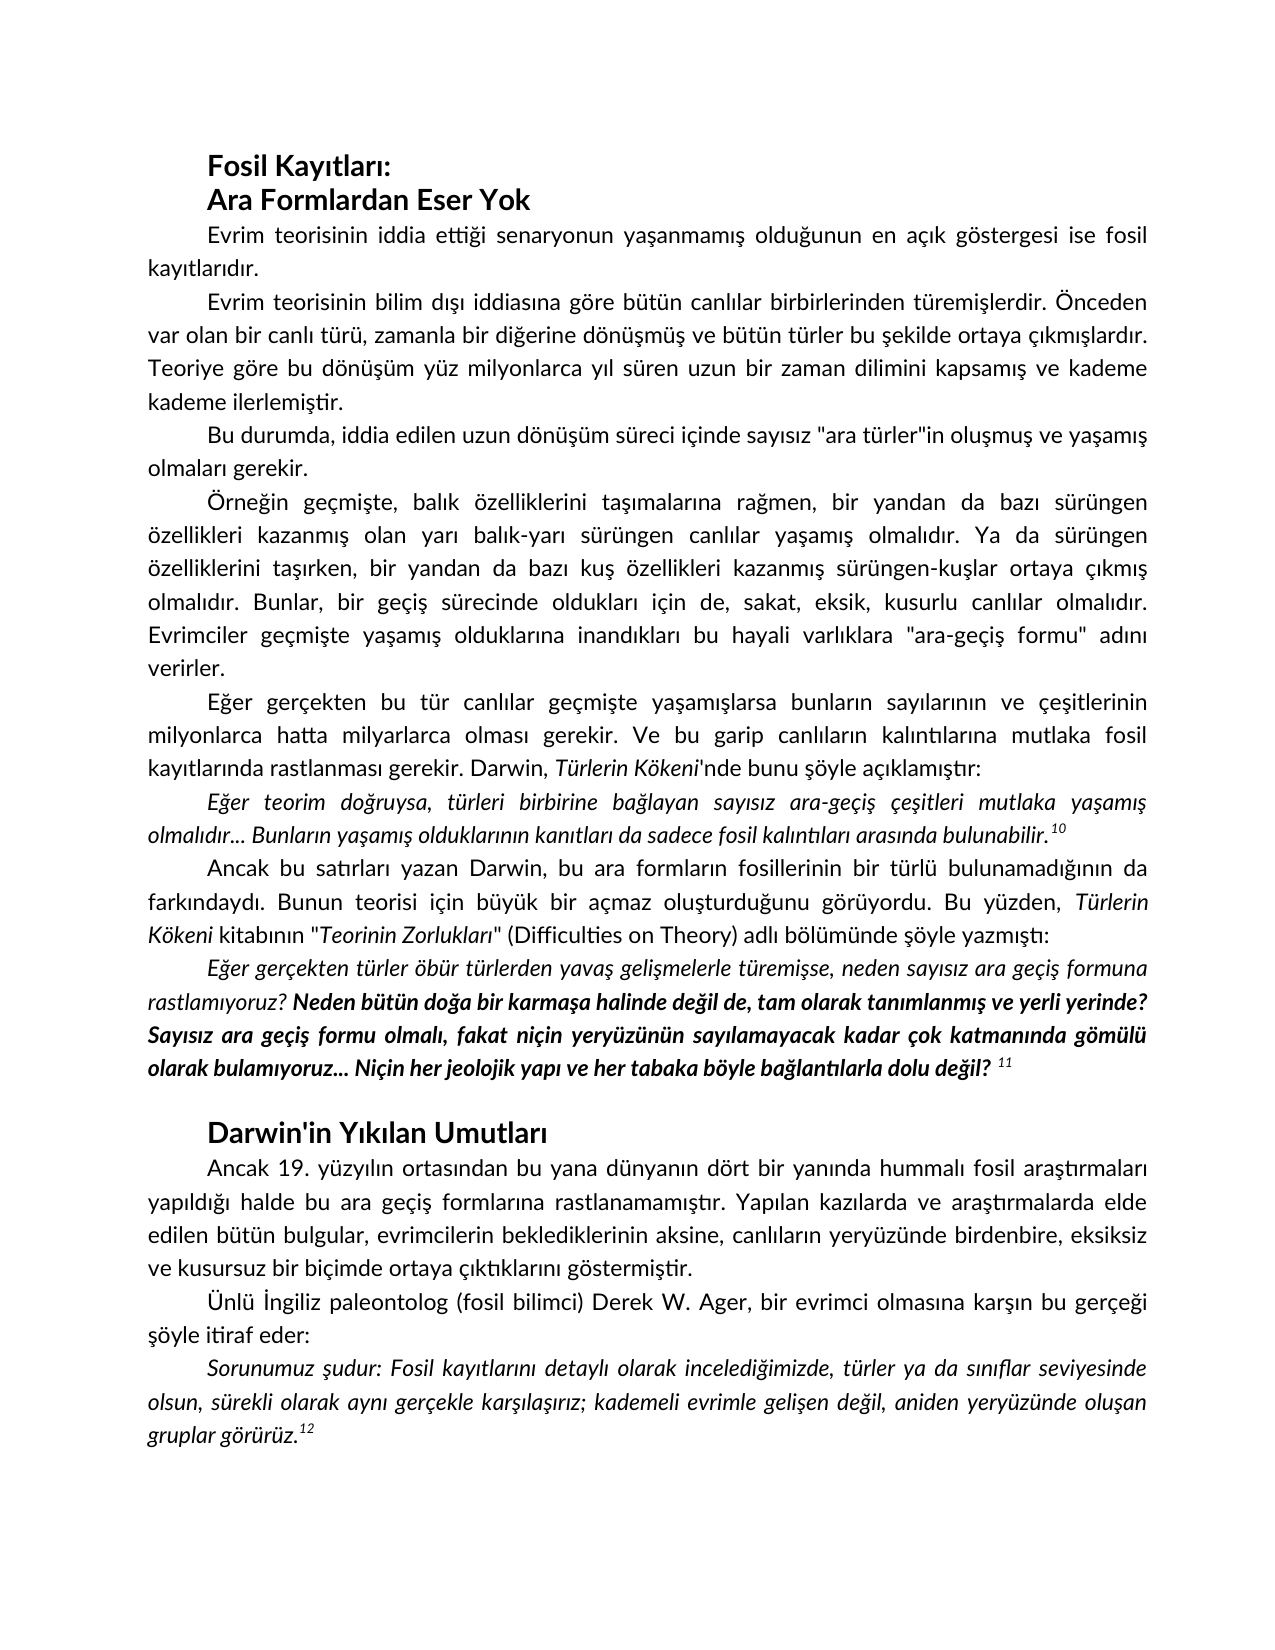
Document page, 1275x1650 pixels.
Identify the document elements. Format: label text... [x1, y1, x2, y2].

subtitle Fosil Kayıtları: [148, 150, 1149, 183]
text Eğer gerçekten türler öbür türlerden yavaş gelişmelerle türemişse, neden sayısız ara geçiş formuna rastlamıyoruz? Neden bütün doğa bir karmaşa halinde değil de, tam olarak tanımlanmış ve yerli yerinde? Sayısız ara geçiş formu olmalı, fakat niçin yeryüzünün sayılamayacak kadar çok katmanında gömülü olarak bulamıyoruz... Niçin her jeolojik yapı ve her tabaka böyle bağlantılarla dolu değil? 11 [148, 950, 1149, 1083]
text Bu durumda, iddia edilen uzun dönüşüm süreci içinde sayısız "ara türler"in oluşmuş ve yaşamış olmaları gerekir. [148, 417, 1149, 483]
text Eğer gerçekten bu tür canlılar geçmişte yaşamışlarsa bunların sayılarının ve çeşitlerinin milyonlarca hatta milyarlarca olması gerekir. Ve bu garip canlıların kalıntılarına mutlaka fosil kayıtlarında rastlanması gerekir. Darwin, Türlerin Kökeni'nde bunu şöyle açıklamıştır: [148, 683, 1149, 783]
text Ancak 19. yüzyılın ortasından bu yana dünyanın dört bir yanında hummalı fosil araştırmaları yapıldığı halde bu ara geçiş formlarına rastlanamamıştır. Yapılan kazılarda ve araştırmalarda elde edilen bütün bulgular, evrimcilerin beklediklerinin aksine, canlıların yeryüzünde birdenbire, eksiksiz ve kusursuz bir biçimde ortaya çıktıklarını göstermiştir. [148, 1150, 1149, 1283]
subtitle Ara Formlardan Eser Yok [148, 183, 1149, 217]
text Ancak bu satırları yazan Darwin, bu ara formların fosillerinin bir türlü bulunamadığının da farkındaydı. Bunun teorisi için büyük bir açmaz oluşturduğunu görüyordu. Bu yüzden, Türlerin Kökeni kitabının "Teorinin Zorlukları" (Difficulties on Theory) adlı bölümünde şöyle yazmıştı: [148, 850, 1149, 950]
subtitle Darwin'in Yıkılan Umutları [148, 1117, 1149, 1150]
text Ünlü İngiliz paleontolog (fosil bilimci) Derek W. Ager, bir evrimci olmasına karşın bu gerçeği şöyle itiraf eder: [148, 1283, 1149, 1350]
text Eğer teorim doğruysa, türleri birbirine bağlayan sayısız ara-geçiş çeşitleri mutlaka yaşamış olmalıdır... Bunların yaşamış olduklarının kanıtları da sadece fosil kalıntıları arasında bulunabilir.10 [148, 783, 1149, 850]
text Evrim teorisinin iddia ettiği senaryonun yaşanmamış olduğunun en açık göstergesi ise fosil kayıtlarıdır. [148, 217, 1149, 283]
text Örneğin geçmişte, balık özelliklerini taşımalarına rağmen, bir yandan da bazı sürüngen özellikleri kazanmış olan yarı balık-yarı sürüngen canlılar yaşamış olmalıdır. Ya da sürüngen özelliklerini taşırken, bir yandan da bazı kuş özellikleri kazanmış sürüngen-kuşlar ortaya çıkmış olmalıdır. Bunlar, bir geçiş sürecinde oldukları için de, sakat, eksik, kusurlu canlılar olmalıdır. Evrimciler geçmişte yaşamış olduklarına inandıkları bu hayali varlıklara "ara-geçiş formu" adını verirler. [148, 483, 1149, 683]
text Evrim teorisinin bilim dışı iddiasına göre bütün canlılar birbirlerinden türemişlerdir. Önceden var olan bir canlı türü, zamanla bir diğerine dönüşmüş ve bütün türler bu şekilde ortaya çıkmışlardır. Teoriye göre bu dönüşüm yüz milyonlarca yıl süren uzun bir zaman dilimini kapsamış ve kademe kademe ilerlemiştir. [148, 283, 1149, 417]
text Sorunumuz şudur: Fosil kayıtlarını detaylı olarak incelediğimizde, türler ya da sınıflar seviyesinde olsun, sürekli olarak aynı gerçekle karşılaşırız; kademeli evrimle gelişen değil, aniden yeryüzünde oluşan gruplar görürüz.12 [148, 1350, 1149, 1450]
